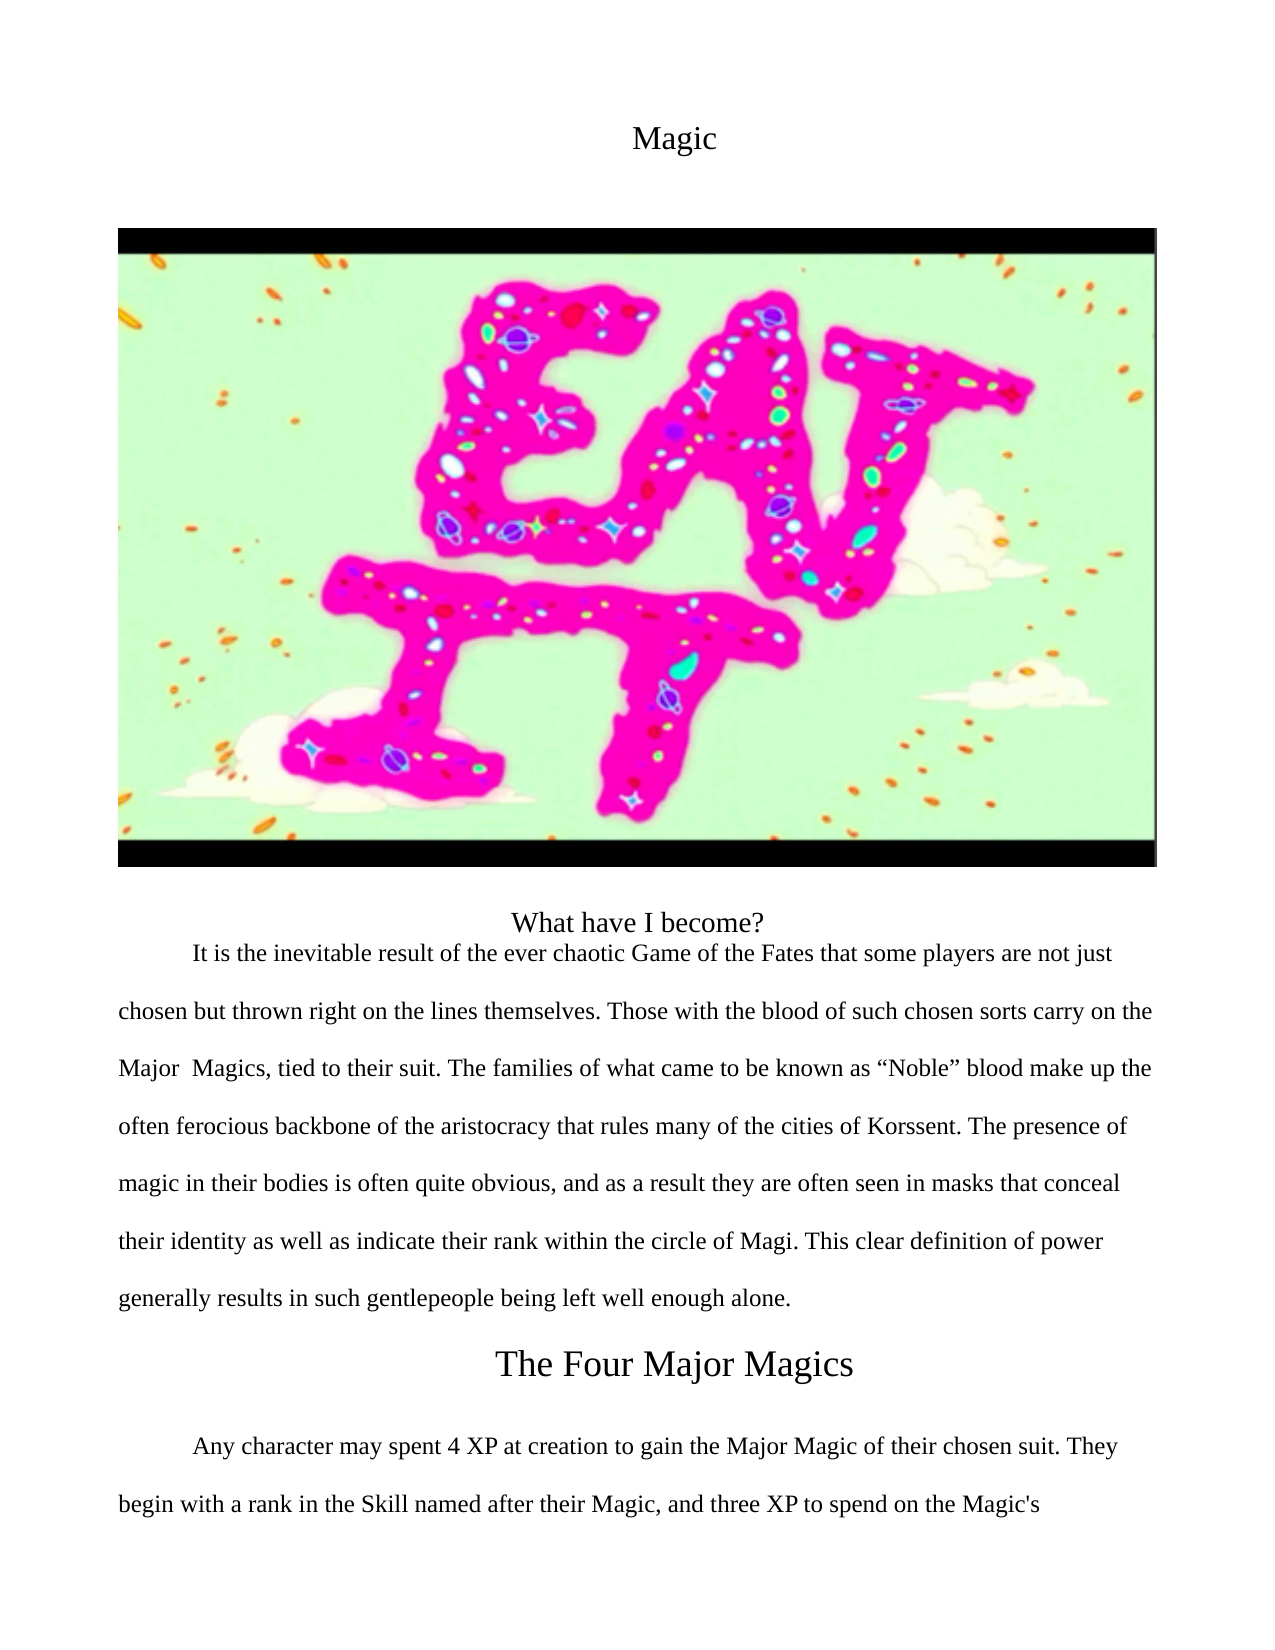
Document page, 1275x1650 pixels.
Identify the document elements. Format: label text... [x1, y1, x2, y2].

text What have I become? [118, 905, 1157, 938]
text Any character may spent 4 XP at creation to gain the Major Magic of their chosen suit. They begin with a rank in the Skill named after their Magic, and three XP to spend on the Magic's [118, 1427, 1157, 1518]
picture [118, 228, 1157, 867]
text The Four Major Magics [118, 1341, 1157, 1384]
text Magic [118, 118, 1157, 156]
text It is the inevitable result of the ever chaotic Game of the Fates that some players are not just chosen but thrown right on the lines themselves. Those with the blood of such chosen sorts carry on the Major Magics, tied to their suit. The families of what came to be known as “Noble” blood make up the often ferocious backbone of the aristocracy that rules many of the cities of Korssent. The presence of magic in their bodies is often quite obvious, and as a result they are often seen in masks that conceal their identity as well as indicate their rank within the circle of Magi. This clear definition of power generally results in such gentlepeople being left well enough alone. [118, 938, 1157, 1312]
